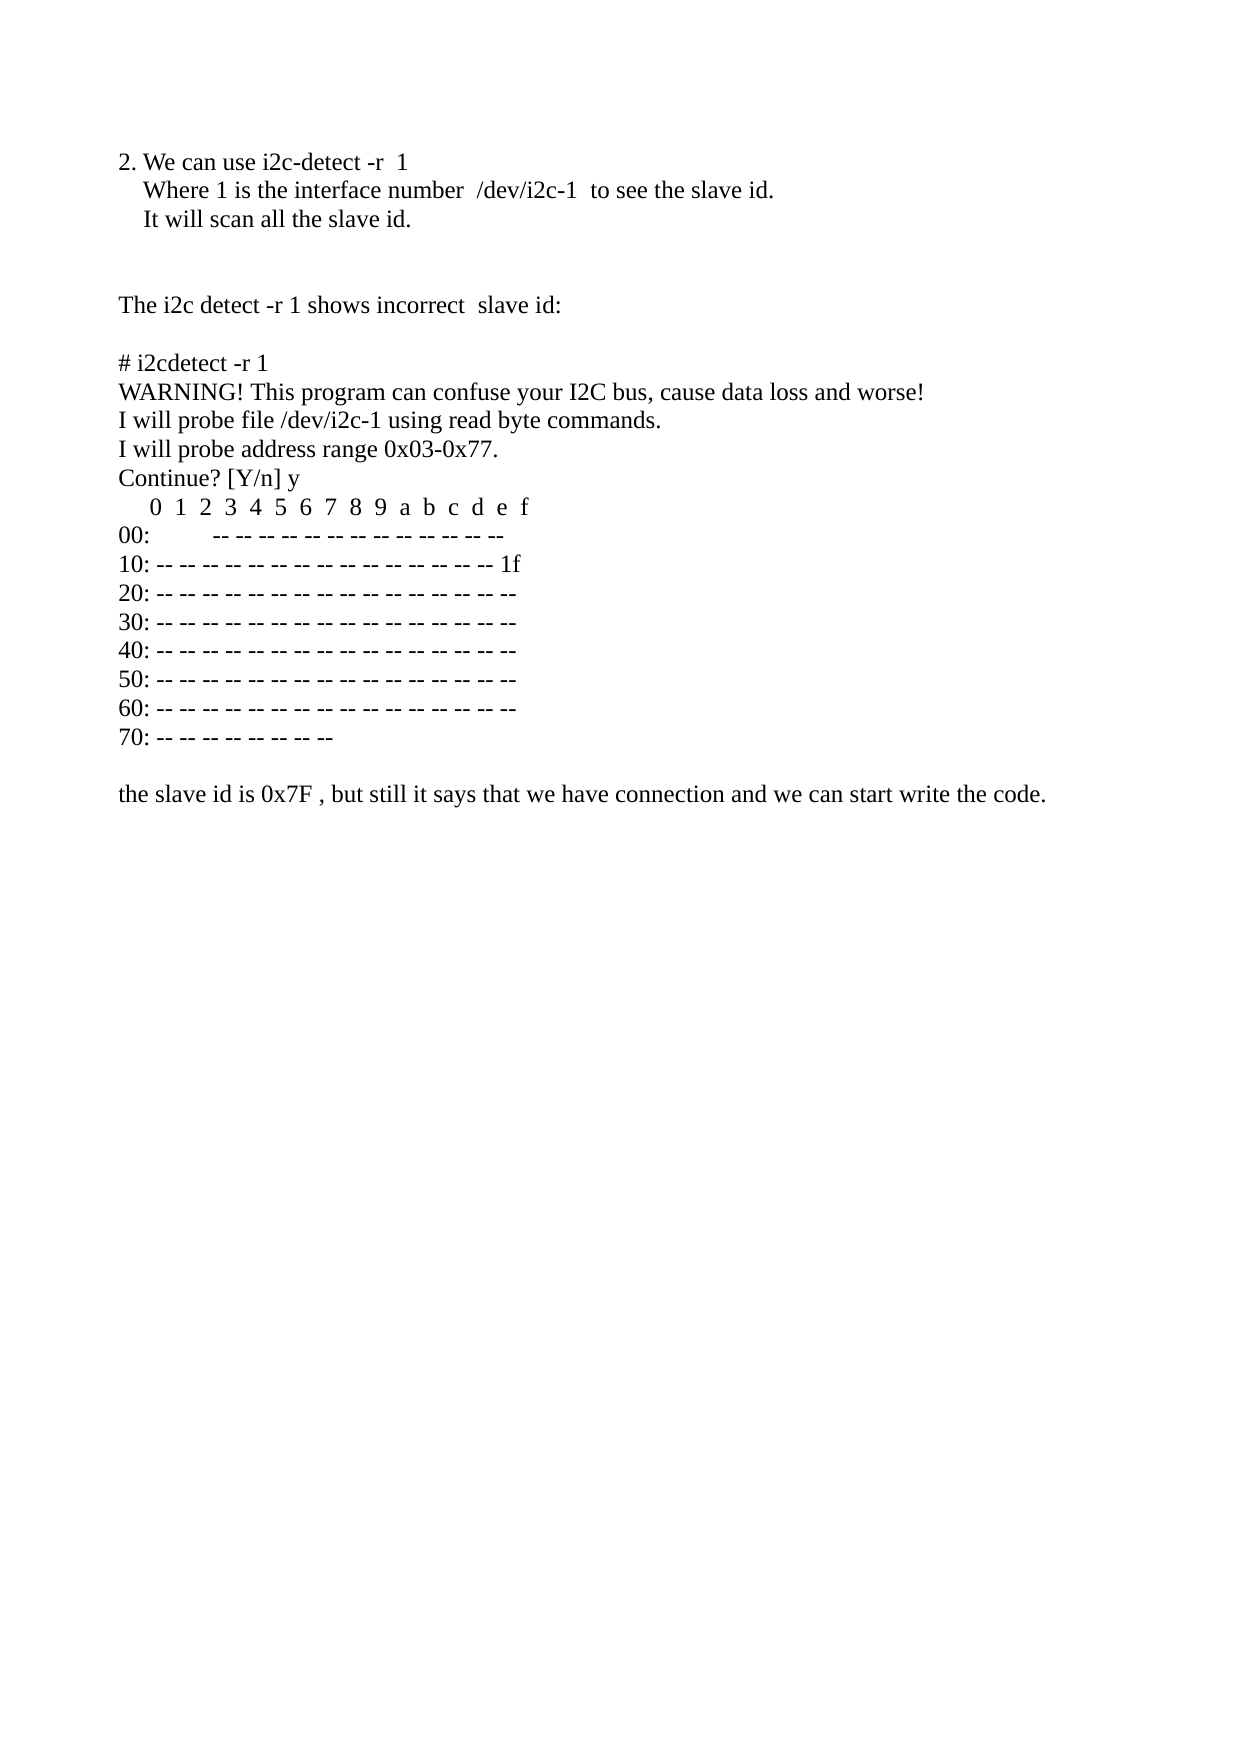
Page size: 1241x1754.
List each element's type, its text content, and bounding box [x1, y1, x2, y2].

text 40: -- -- -- -- -- -- -- -- -- -- -- -- -- -- -- -- [118, 636, 1122, 664]
text 10: -- -- -- -- -- -- -- -- -- -- -- -- -- -- -- 1f [118, 549, 1122, 578]
text 2. We can use i2c-detect -r 1 [118, 147, 1122, 176]
text Continue? [Y/n] y [118, 463, 1122, 492]
text I will probe address range 0x03-0x77. [118, 434, 1122, 463]
text 30: -- -- -- -- -- -- -- -- -- -- -- -- -- -- -- -- [118, 607, 1122, 636]
text 60: -- -- -- -- -- -- -- -- -- -- -- -- -- -- -- -- [118, 693, 1122, 722]
text the slave id is 0x7F , but still it says that we have connection and we can start write the code. [118, 779, 1122, 808]
text It will scan all the slave id. [118, 204, 1122, 233]
text WARNING! This program can confuse your I2C bus, cause data loss and worse! [118, 377, 1122, 406]
text # i2cdetect -r 1 [118, 348, 1122, 377]
text 00: -- -- -- -- -- -- -- -- -- -- -- -- -- [118, 521, 1122, 549]
text 0 1 2 3 4 5 6 7 8 9 a b c d e f [118, 492, 1122, 521]
text 20: -- -- -- -- -- -- -- -- -- -- -- -- -- -- -- -- [118, 578, 1122, 607]
text 50: -- -- -- -- -- -- -- -- -- -- -- -- -- -- -- -- [118, 664, 1122, 693]
text I will probe file /dev/i2c-1 using read byte commands. [118, 406, 1122, 434]
text The i2c detect -r 1 shows incorrect slave id: [118, 291, 1122, 319]
text 70: -- -- -- -- -- -- -- -- [118, 722, 1122, 751]
text Where 1 is the interface number /dev/i2c-1 to see the slave id. [118, 176, 1122, 204]
